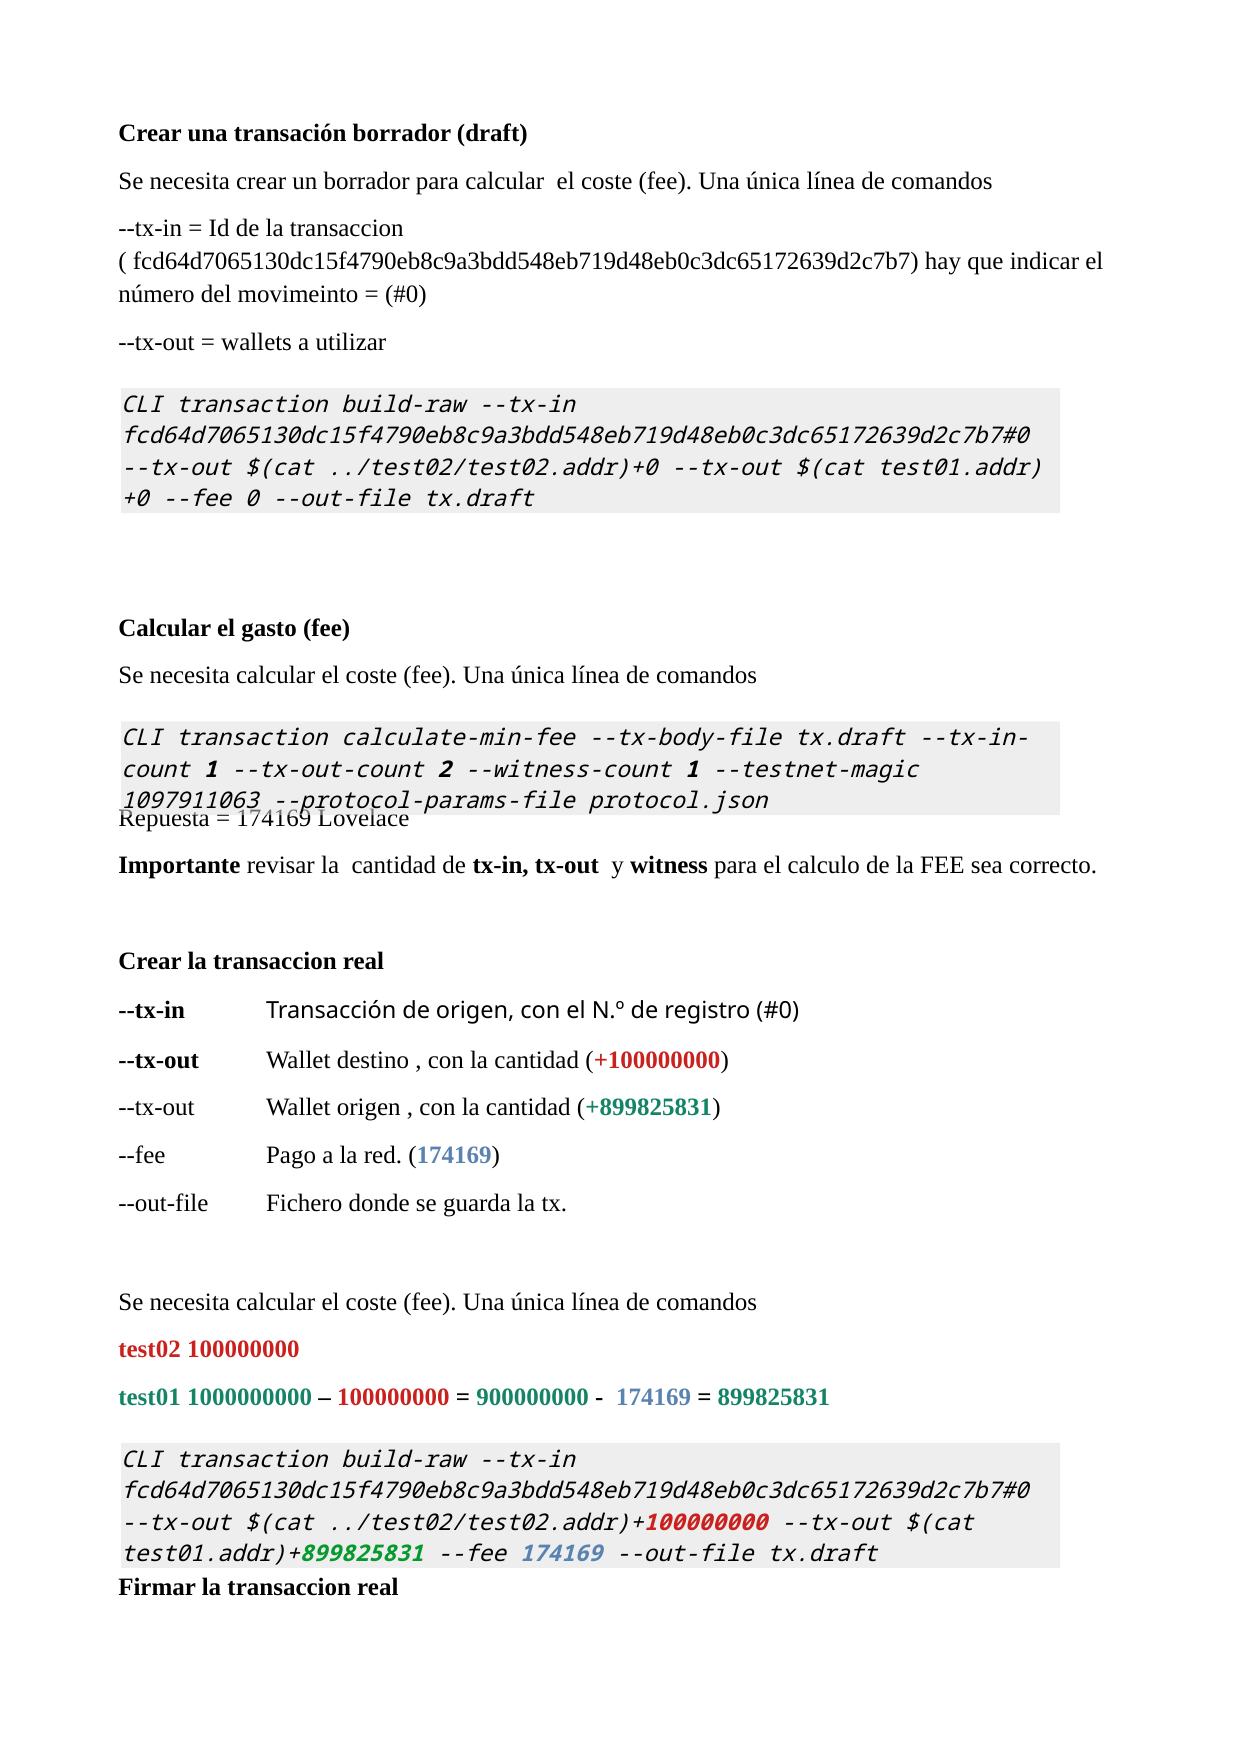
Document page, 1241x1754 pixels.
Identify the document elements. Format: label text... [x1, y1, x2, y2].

text Crear la transaccion real [118, 946, 1122, 974]
text Crear una transación borrador (draft) [118, 118, 1122, 147]
text Calcular el gasto (fee) [118, 613, 1122, 641]
text test01 1000000000 – 100000000 = 900000000 - 174169 = 899825831 [118, 1382, 1122, 1411]
text Repuesta = 174169 Lovelace [118, 803, 1122, 832]
text --tx-out Wallet origen , con la cantidad (+899825831) [118, 1092, 1122, 1121]
text --tx-in Transacción de origen, con el N.º de registro (#0) [118, 993, 1122, 1025]
text --tx-out Wallet destino , con la cantidad (+100000000) [118, 1045, 1122, 1073]
text --out-file Fichero donde se guarda la tx. [118, 1188, 1122, 1216]
text Se necesita crear un borrador para calcular el coste (fee). Una única línea de comandos [118, 166, 1122, 194]
text --tx-in = Id de la transaccion ( fcd64d7065130dc15f4790eb8c9a3bdd548eb719d48eb0c3dc65172639d2c7b7) hay que indicar el número del movimeinto = (#0) [118, 213, 1122, 308]
text test02 100000000 [118, 1334, 1122, 1363]
text Se necesita calcular el coste (fee). Una única línea de comandos [118, 660, 1122, 689]
text --tx-out = wallets a utilizar [118, 327, 1122, 356]
text Firmar la transaccion real [118, 1572, 1122, 1601]
text Importante revisar la cantidad de tx-in, tx-out y witness para el calculo de la FEE sea correcto. [118, 851, 1122, 879]
text Se necesita calcular el coste (fee). Una única línea de comandos [118, 1287, 1122, 1315]
text --fee Pago a la red. (174169) [118, 1140, 1122, 1169]
